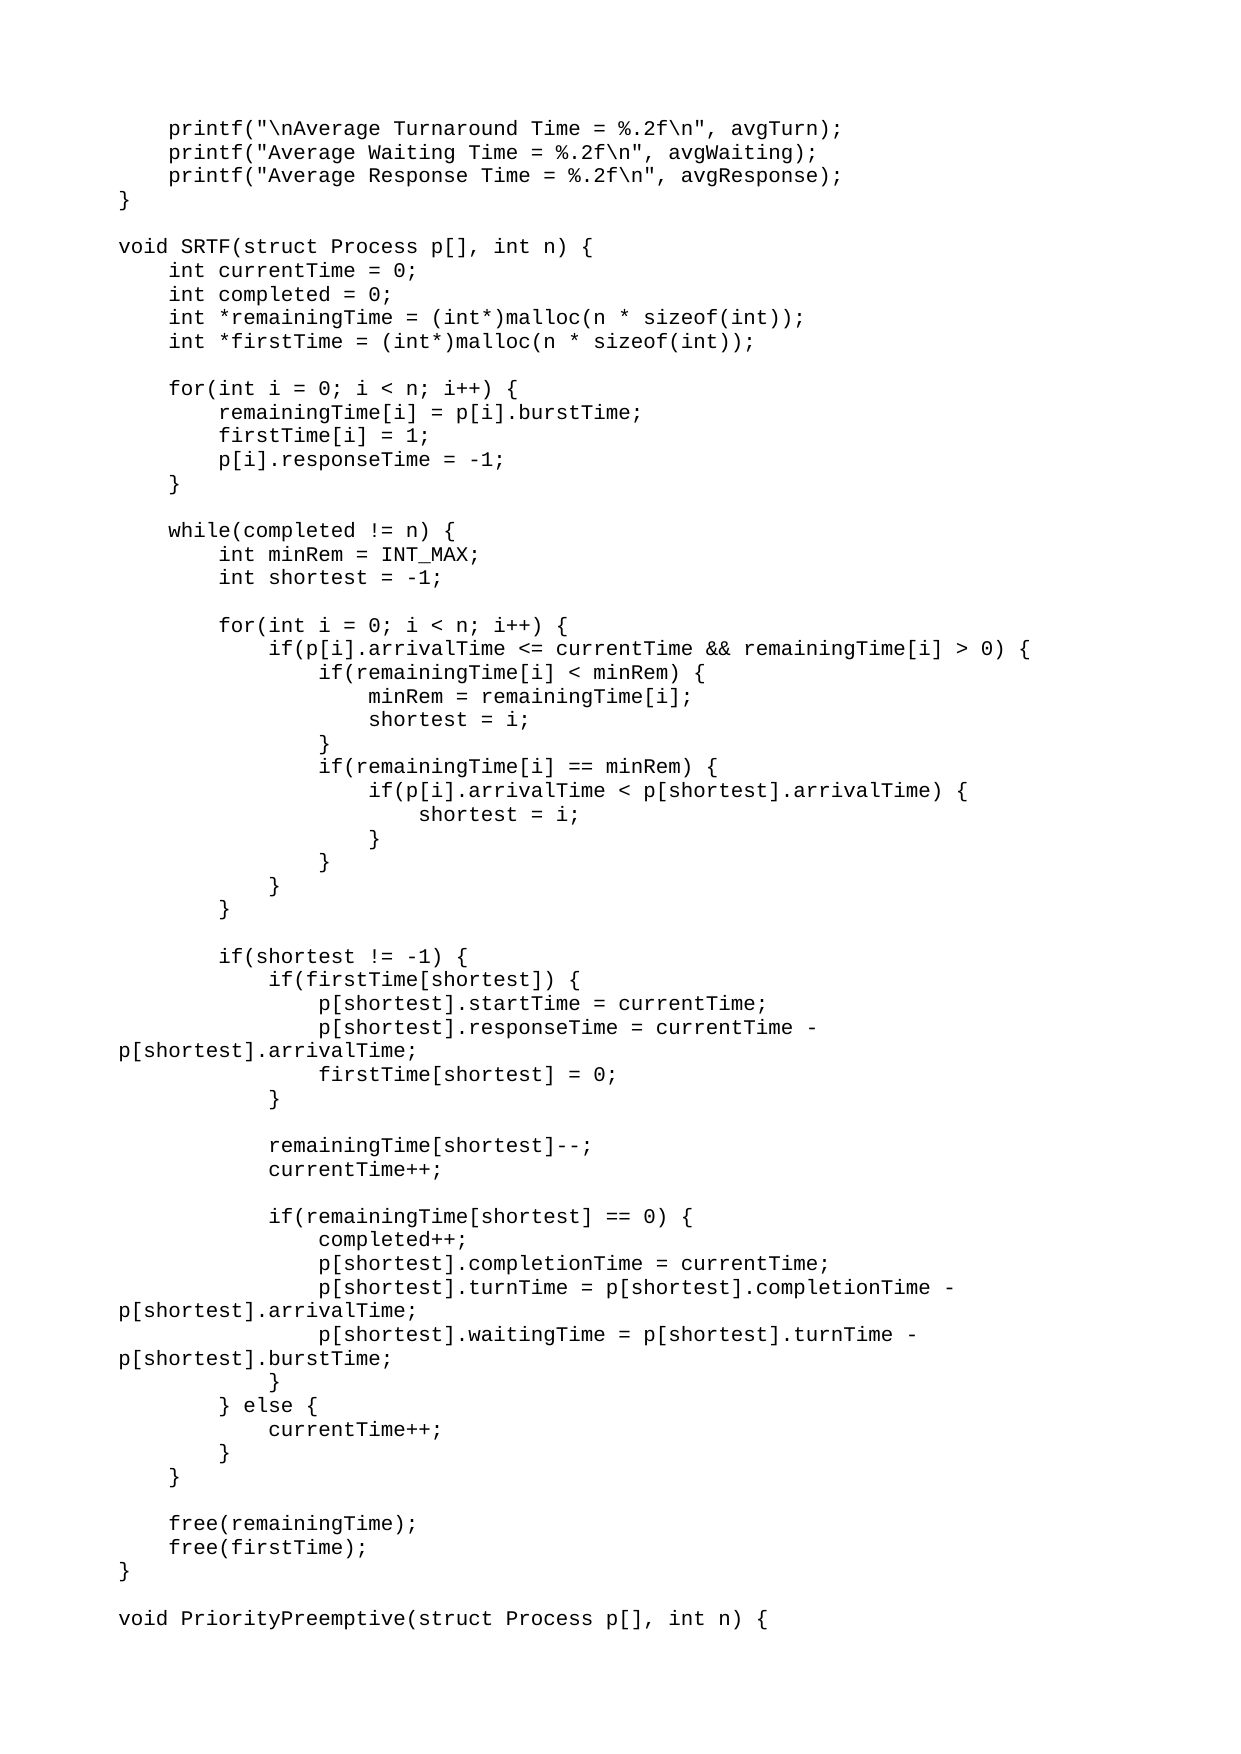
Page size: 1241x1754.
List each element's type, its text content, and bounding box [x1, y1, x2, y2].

text void PriorityPreemptive(struct Process p[], int n) { [118, 1608, 1122, 1631]
text firstTime[shortest] = 0; [118, 1064, 1122, 1088]
text currentTime++; [118, 1158, 1122, 1182]
text for(int i = 0; i < n; i++) { [118, 615, 1122, 638]
text completed++; [118, 1229, 1122, 1253]
text if(remainingTime[i] == minRem) { [118, 757, 1122, 780]
text } [118, 733, 1122, 757]
text if(p[i].arrivalTime < p[shortest].arrivalTime) { [118, 780, 1122, 804]
text int currentTime = 0; [118, 260, 1122, 284]
text p[i].responseTime = -1; [118, 449, 1122, 473]
text free(firstTime); [118, 1537, 1122, 1561]
text p[shortest].completionTime = currentTime; [118, 1253, 1122, 1277]
text shortest = i; [118, 709, 1122, 733]
text printf("\nAverage Turnaround Time = %.2f\n", avgTurn); [118, 118, 1122, 142]
text void SRTF(struct Process p[], int n) { [118, 236, 1122, 260]
text printf("Average Response Time = %.2f\n", avgResponse); [118, 165, 1122, 189]
text if(firstTime[shortest]) { [118, 969, 1122, 993]
text int completed = 0; [118, 284, 1122, 307]
text p[shortest].turnTime = p[shortest].completionTime - p[shortest].arrivalTime; [118, 1277, 1122, 1324]
text currentTime++; [118, 1419, 1122, 1442]
text int minRem = INT_MAX; [118, 544, 1122, 567]
text } [118, 1442, 1122, 1466]
text while(completed != n) { [118, 520, 1122, 544]
text printf("Average Waiting Time = %.2f\n", avgWaiting); [118, 142, 1122, 165]
text } [118, 1371, 1122, 1395]
text p[shortest].waitingTime = p[shortest].turnTime - p[shortest].burstTime; [118, 1324, 1122, 1371]
text firstTime[i] = 1; [118, 426, 1122, 449]
text } [118, 851, 1122, 875]
text int *firstTime = (int*)malloc(n * sizeof(int)); [118, 331, 1122, 354]
text int shortest = -1; [118, 567, 1122, 591]
text } else { [118, 1395, 1122, 1419]
text if(p[i].arrivalTime <= currentTime && remainingTime[i] > 0) { [118, 638, 1122, 662]
text free(remainingTime); [118, 1513, 1122, 1537]
text int *remainingTime = (int*)malloc(n * sizeof(int)); [118, 307, 1122, 331]
text p[shortest].startTime = currentTime; [118, 993, 1122, 1017]
text remainingTime[shortest]--; [118, 1135, 1122, 1158]
text remainingTime[i] = p[i].burstTime; [118, 402, 1122, 426]
text } [118, 827, 1122, 851]
text minRem = remainingTime[i]; [118, 686, 1122, 709]
text } [118, 189, 1122, 213]
text p[shortest].responseTime = currentTime - p[shortest].arrivalTime; [118, 1017, 1122, 1064]
text } [118, 1561, 1122, 1584]
text } [118, 1466, 1122, 1489]
text } [118, 875, 1122, 898]
text if(shortest != -1) { [118, 946, 1122, 969]
text shortest = i; [118, 804, 1122, 827]
text if(remainingTime[i] < minRem) { [118, 662, 1122, 686]
text } [118, 473, 1122, 496]
text if(remainingTime[shortest] == 0) { [118, 1206, 1122, 1229]
text for(int i = 0; i < n; i++) { [118, 378, 1122, 402]
text } [118, 1088, 1122, 1111]
text } [118, 898, 1122, 922]
